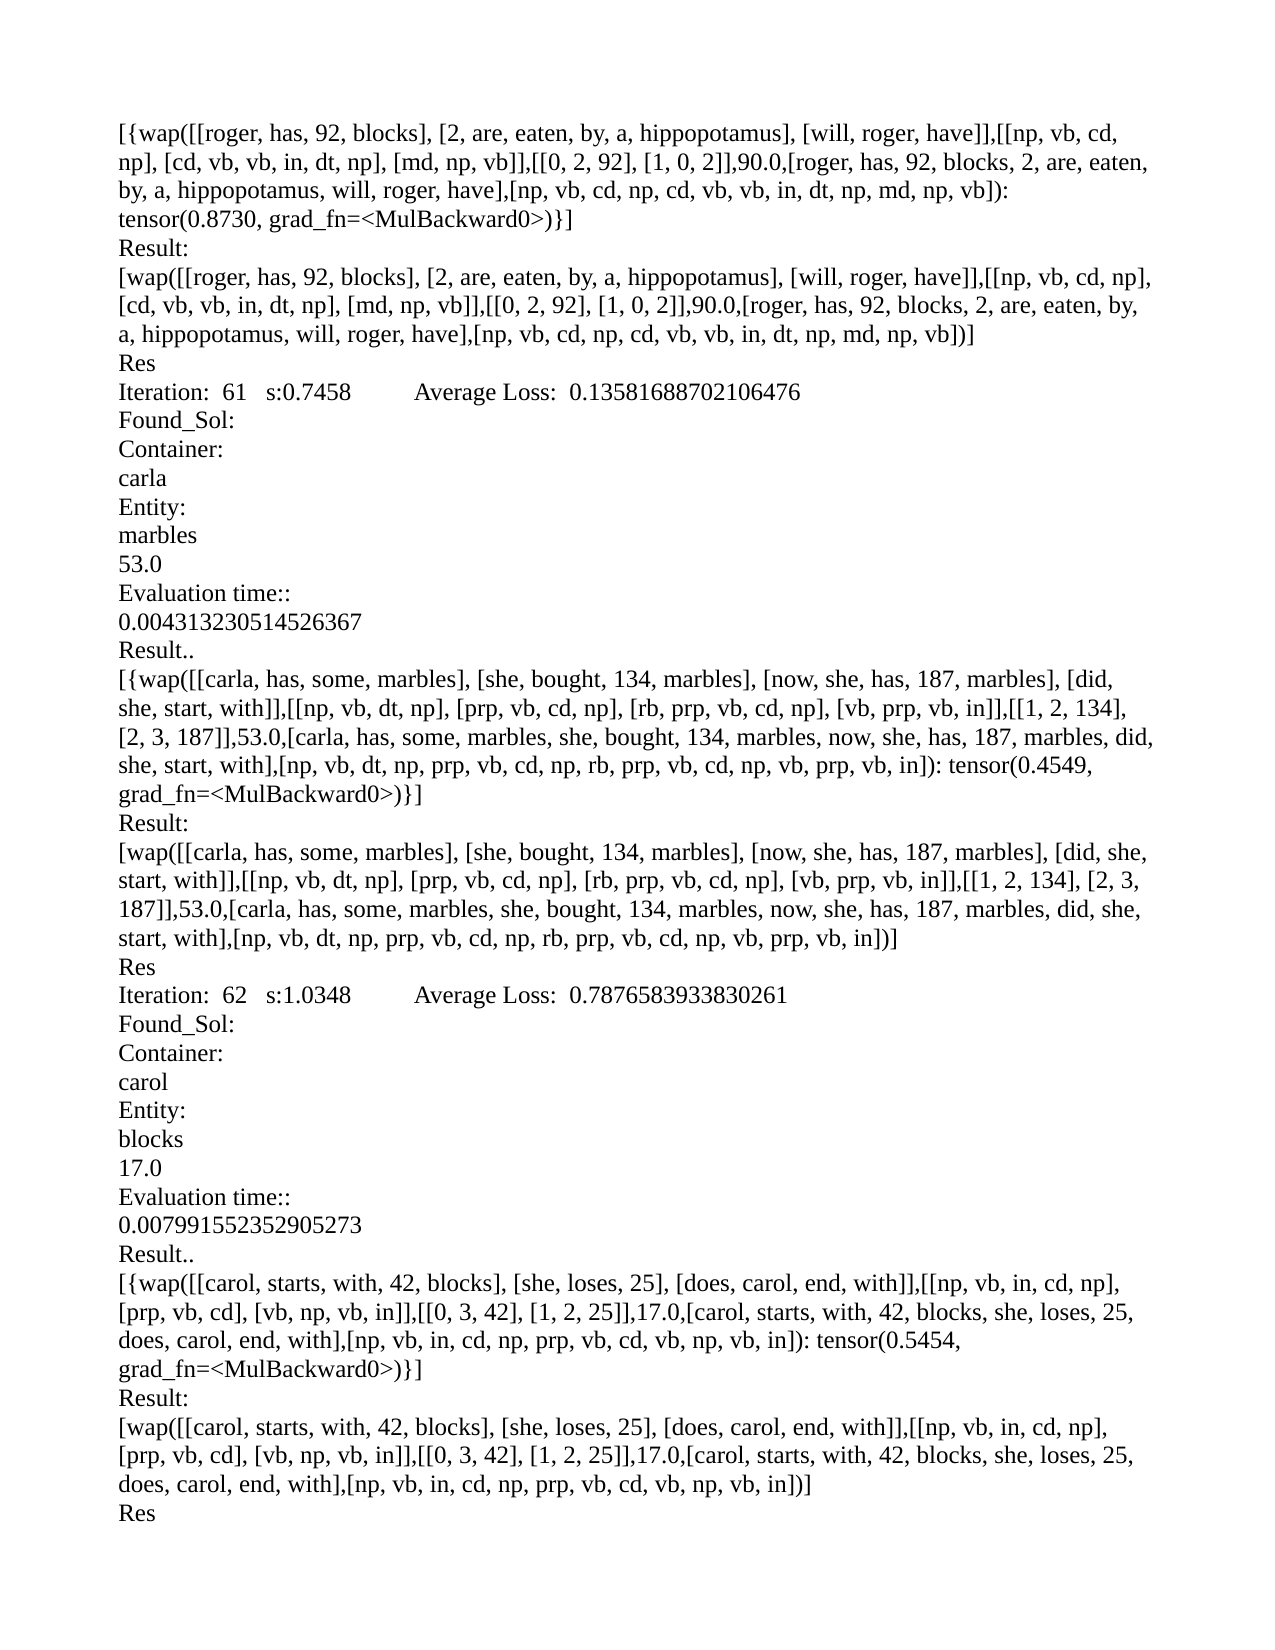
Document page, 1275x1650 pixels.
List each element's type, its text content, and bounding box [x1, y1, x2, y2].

text Evaluation time:: [118, 578, 1157, 607]
text Iteration: 62 s:1.0348 Average Loss: 0.7876583933830261 [118, 981, 1157, 1009]
text blocks [118, 1124, 1157, 1153]
text marbles [118, 521, 1157, 549]
text Result: [118, 1383, 1157, 1412]
text Result.. [118, 636, 1157, 664]
text [wap([[carla, has, some, marbles], [she, bought, 134, marbles], [now, she, has, 187, marbles], [did, she, start, with]],[[np, vb, dt, np], [prp, vb, cd, np], [rb, prp, vb, cd, np], [vb, prp, vb, in]],[[1, 2, 134], [2, 3, 187]],53.0,[carla, has, some, marbles, she, bought, 134, marbles, now, she, has, 187, marbles, did, she, start, with],[np, vb, dt, np, prp, vb, cd, np, rb, prp, vb, cd, np, vb, prp, vb, in])] [118, 837, 1157, 952]
text Found_Sol: [118, 1009, 1157, 1038]
text Iteration: 61 s:0.7458 Average Loss: 0.13581688702106476 [118, 377, 1157, 406]
text Result.. [118, 1239, 1157, 1268]
text Container: [118, 1038, 1157, 1067]
text [{wap([[roger, has, 92, blocks], [2, are, eaten, by, a, hippopotamus], [will, roger, have]],[[np, vb, cd, np], [cd, vb, vb, in, dt, np], [md, np, vb]],[[0, 2, 92], [1, 0, 2]],90.0,[roger, has, 92, blocks, 2, are, eaten, by, a, hippopotamus, will, roger, have],[np, vb, cd, np, cd, vb, vb, in, dt, np, md, np, vb]): tensor(0.8730, grad_fn=<MulBackward0>)}] [118, 118, 1157, 233]
text Entity: [118, 492, 1157, 521]
text Res [118, 952, 1157, 981]
text 0.007991552352905273 [118, 1211, 1157, 1239]
text [wap([[roger, has, 92, blocks], [2, are, eaten, by, a, hippopotamus], [will, roger, have]],[[np, vb, cd, np], [cd, vb, vb, in, dt, np], [md, np, vb]],[[0, 2, 92], [1, 0, 2]],90.0,[roger, has, 92, blocks, 2, are, eaten, by, a, hippopotamus, will, roger, have],[np, vb, cd, np, cd, vb, vb, in, dt, np, md, np, vb])] [118, 262, 1157, 348]
text Res [118, 348, 1157, 377]
text carla [118, 463, 1157, 492]
text [{wap([[carla, has, some, marbles], [she, bought, 134, marbles], [now, she, has, 187, marbles], [did, she, start, with]],[[np, vb, dt, np], [prp, vb, cd, np], [rb, prp, vb, cd, np], [vb, prp, vb, in]],[[1, 2, 134], [2, 3, 187]],53.0,[carla, has, some, marbles, she, bought, 134, marbles, now, she, has, 187, marbles, did, she, start, with],[np, vb, dt, np, prp, vb, cd, np, rb, prp, vb, cd, np, vb, prp, vb, in]): tensor(0.4549, grad_fn=<MulBackward0>)}] [118, 664, 1157, 808]
text Container: [118, 434, 1157, 463]
text Evaluation time:: [118, 1182, 1157, 1211]
text 17.0 [118, 1153, 1157, 1182]
text [wap([[carol, starts, with, 42, blocks], [she, loses, 25], [does, carol, end, with]],[[np, vb, in, cd, np], [prp, vb, cd], [vb, np, vb, in]],[[0, 3, 42], [1, 2, 25]],17.0,[carol, starts, with, 42, blocks, she, loses, 25, does, carol, end, with],[np, vb, in, cd, np, prp, vb, cd, vb, np, vb, in])] [118, 1412, 1157, 1498]
text 0.004313230514526367 [118, 607, 1157, 636]
text carol [118, 1067, 1157, 1096]
text Result: [118, 233, 1157, 262]
text Entity: [118, 1096, 1157, 1124]
text Found_Sol: [118, 406, 1157, 434]
text 53.0 [118, 549, 1157, 578]
text Res [118, 1498, 1157, 1527]
text [{wap([[carol, starts, with, 42, blocks], [she, loses, 25], [does, carol, end, with]],[[np, vb, in, cd, np], [prp, vb, cd], [vb, np, vb, in]],[[0, 3, 42], [1, 2, 25]],17.0,[carol, starts, with, 42, blocks, she, loses, 25, does, carol, end, with],[np, vb, in, cd, np, prp, vb, cd, vb, np, vb, in]): tensor(0.5454, grad_fn=<MulBackward0>)}] [118, 1268, 1157, 1383]
text Result: [118, 808, 1157, 837]
